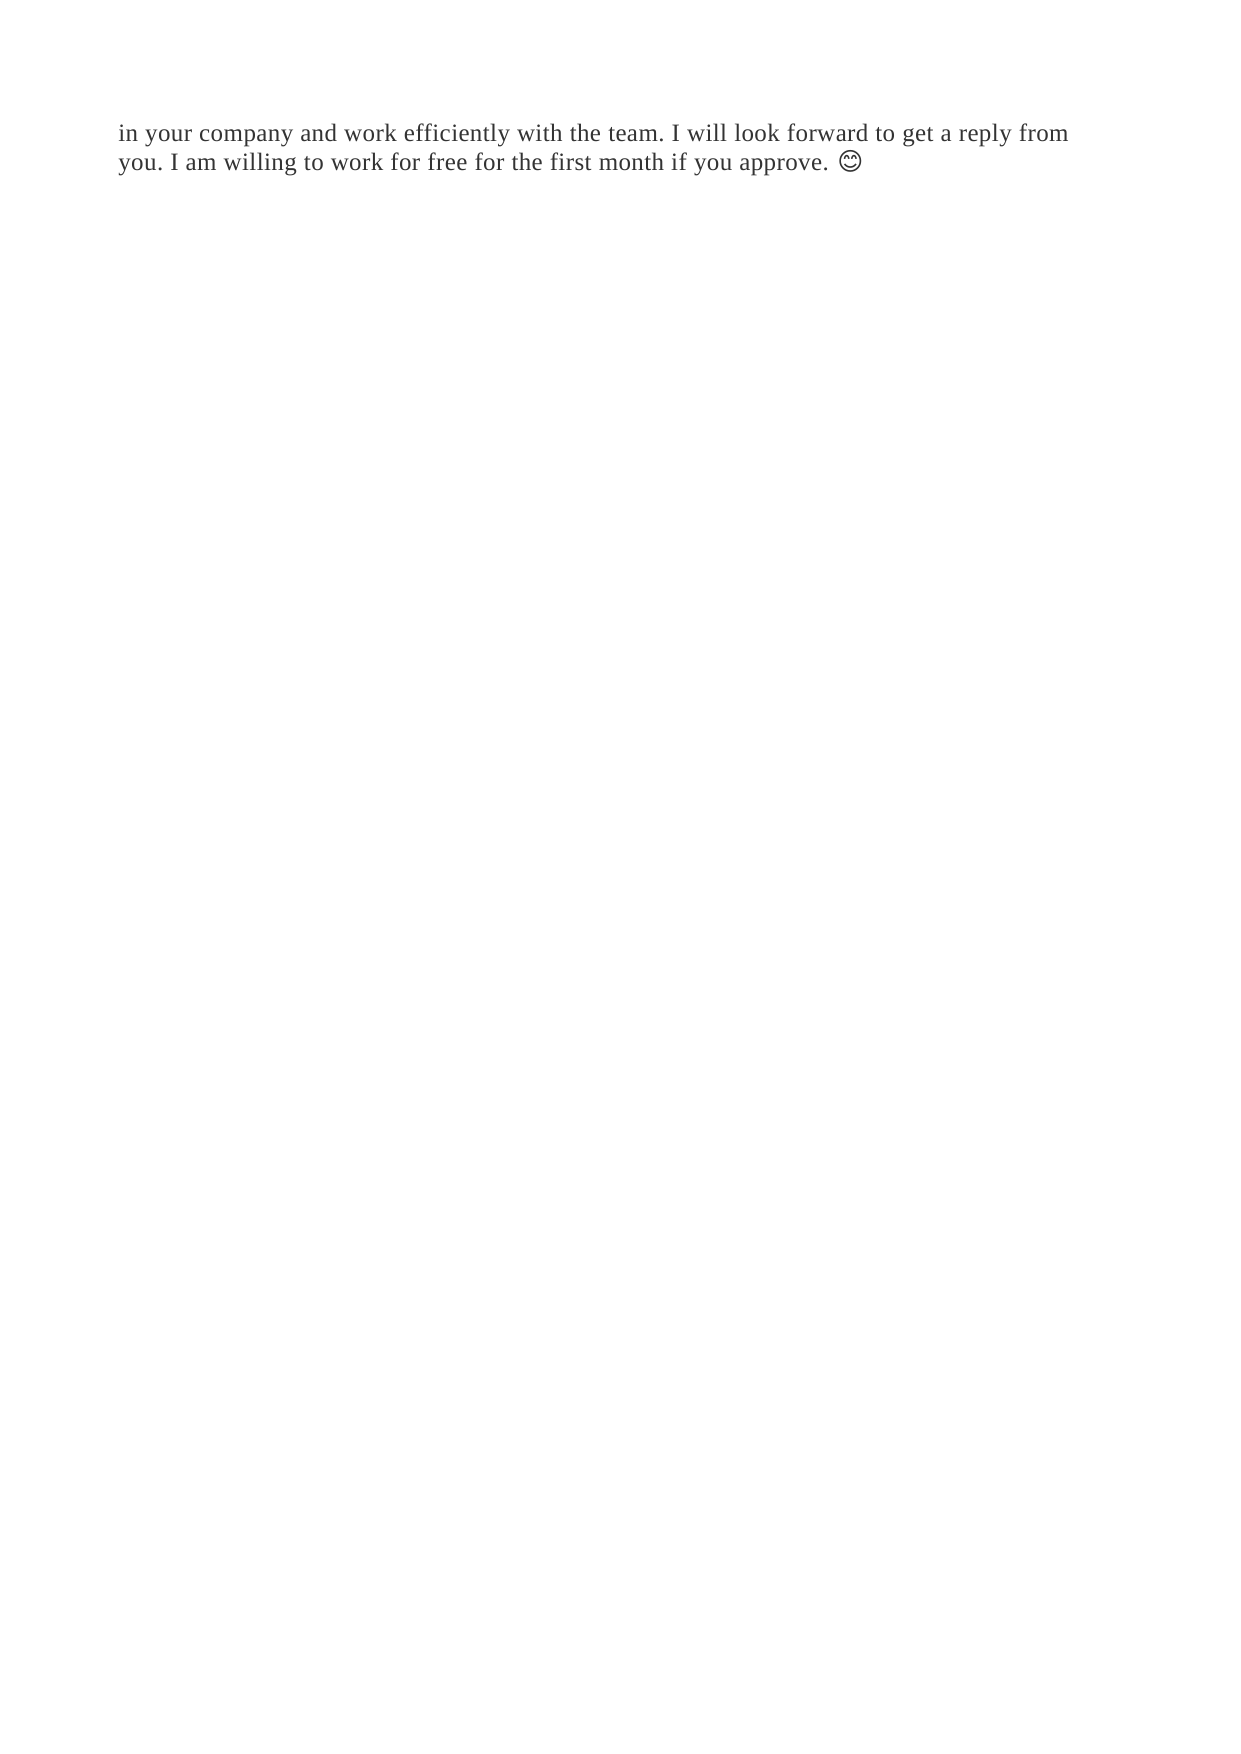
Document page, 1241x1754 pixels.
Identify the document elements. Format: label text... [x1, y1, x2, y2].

text in your company and work efficiently with the team. I will look forward to get a reply from you. I am willing to work for free for the first month if you approve. 😊 [118, 118, 1122, 176]
